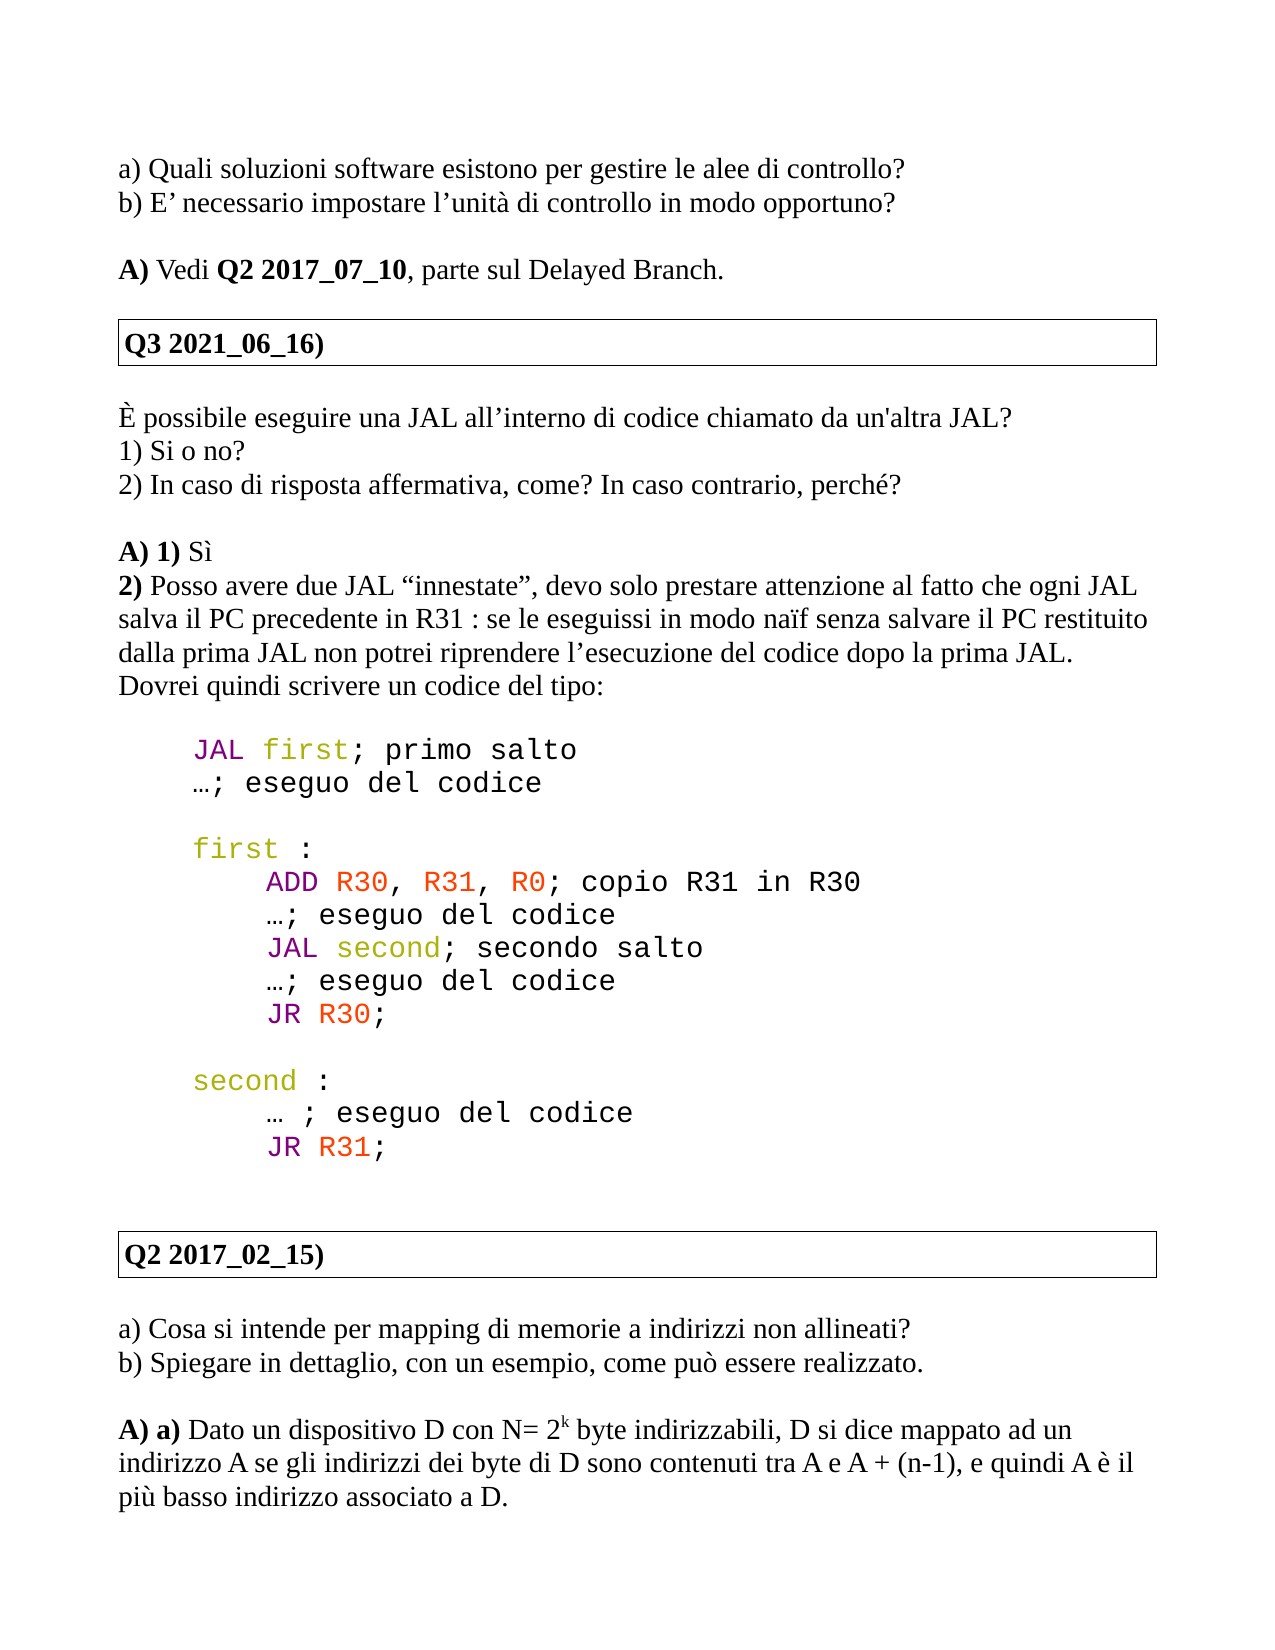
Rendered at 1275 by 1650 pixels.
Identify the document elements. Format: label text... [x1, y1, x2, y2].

text A) 1) Sì [118, 534, 1157, 568]
text 2) Posso avere due JAL “innestate”, devo solo prestare attenzione al fatto che ogni JAL salva il PC precedente in R31 : se le eseguissi in modo naïf senza salvare il PC restituito dalla prima JAL non potrei riprendere l’esecuzione del codice dopo la prima JAL. [118, 568, 1157, 668]
text JAL first; primo salto [118, 735, 1157, 768]
text 2) In caso di risposta affermativa, come? In caso contrario, perché? [118, 467, 1157, 501]
text …; eseguo del codice [118, 967, 1157, 999]
text a) Cosa si intende per mapping di memorie a indirizzi non allineati? [118, 1311, 1157, 1345]
table_header Q2 2017_02_15) [119, 1232, 1156, 1277]
text b) Spiegare in dettaglio, con un esempio, come può essere realizzato. [118, 1345, 1157, 1378]
text A) a) Dato un dispositivo D con N= 2k byte indirizzabili, D si dice mappato ad un indirizzo A se gli indirizzi dei byte di D sono contenuti tra A e A + (n-1), e quindi A è il più basso indirizzo associato a D. [118, 1412, 1157, 1513]
text … ; eseguo del codice [118, 1099, 1157, 1132]
text first : [118, 834, 1157, 867]
text Dovrei quindi scrivere un codice del tipo: [118, 668, 1157, 702]
text È possibile eseguire una JAL all’interno di codice chiamato da un'altra JAL? [118, 400, 1157, 433]
text …; eseguo del codice [118, 901, 1157, 933]
text A) Vedi Q2 2017_07_10, parte sul Delayed Branch. [118, 252, 1157, 286]
text JR R31; [118, 1132, 1157, 1165]
text 1) Si o no? [118, 433, 1157, 467]
text JR R30; [118, 999, 1157, 1033]
text a) Quali soluzioni software esistono per gestire le alee di controllo? [118, 152, 1157, 185]
text second : [118, 1066, 1157, 1099]
text b) E’ necessario impostare l’unità di controllo in modo opportuno? [118, 185, 1157, 219]
table_header Q3 2021_06_16) [119, 320, 1156, 365]
text ADD R30, R31, R0; copio R31 in R30 [118, 867, 1157, 901]
text …; eseguo del codice [118, 768, 1157, 801]
text JAL second; secondo salto [118, 933, 1157, 967]
